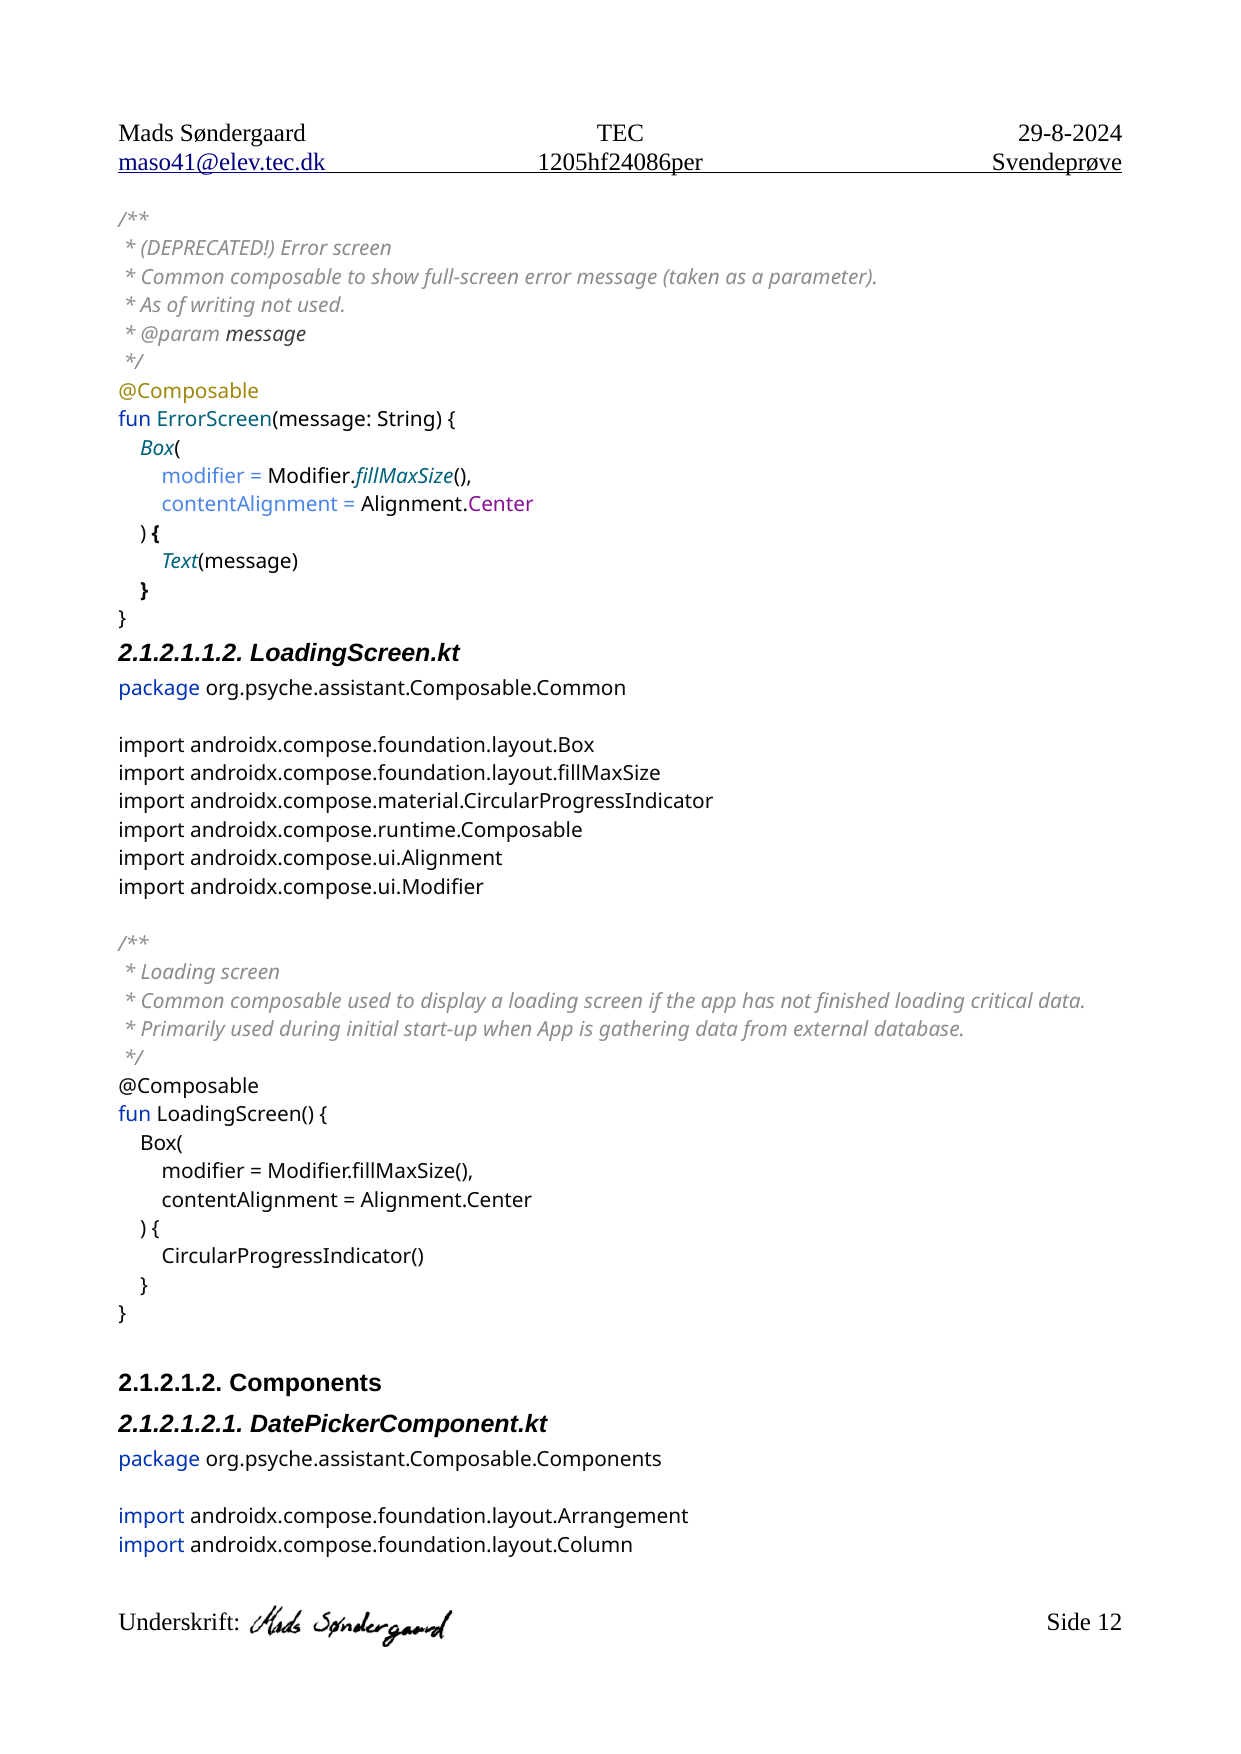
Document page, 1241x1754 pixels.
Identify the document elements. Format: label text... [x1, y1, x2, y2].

subtitle 2.1.2.1.2. Components [118, 1368, 1122, 1397]
subtitle 2.1.2.1.1.2. LoadingScreen.kt [118, 638, 1122, 667]
subtitle 2.1.2.1.2.1. DatePickerComponent.kt [118, 1409, 1122, 1438]
text package org.psyche.assistant.Composable.Common import androidx.compose.foundation.layout.Box import androidx.compose.foundation.layout.fillMaxSize import androidx.compose.material.CircularProgressIndicator import androidx.compose.runtime.Composable import androidx.compose.ui.Alignment import androidx.compose.ui.Modifier /** * Loading screen * Common composable used to display a loading screen if the app has not finished loading critical data. * Primarily used during initial start-up when App is gathering data from external database. */ @Composable fun LoadingScreen() { Box( modifier = Modifier.fillMaxSize(), contentAlignment = Alignment.Center ) { CircularProgressIndicator() } } [118, 673, 1122, 1327]
text /** * (DEPRECATED!) Error screen * Common composable to show full-screen error message (taken as a parameter). * As of writing not used. * @param message */ @Composable fun ErrorScreen(message: String) { Box( modifier = Modifier.fillMaxSize(), contentAlignment = Alignment.Center ) { Text(message) } } [118, 205, 1122, 632]
picture [244, 1600, 458, 1647]
text package org.psyche.assistant.Composable.Components import androidx.compose.foundation.layout.Arrangement import androidx.compose.foundation.layout.Column [118, 1444, 1122, 1558]
